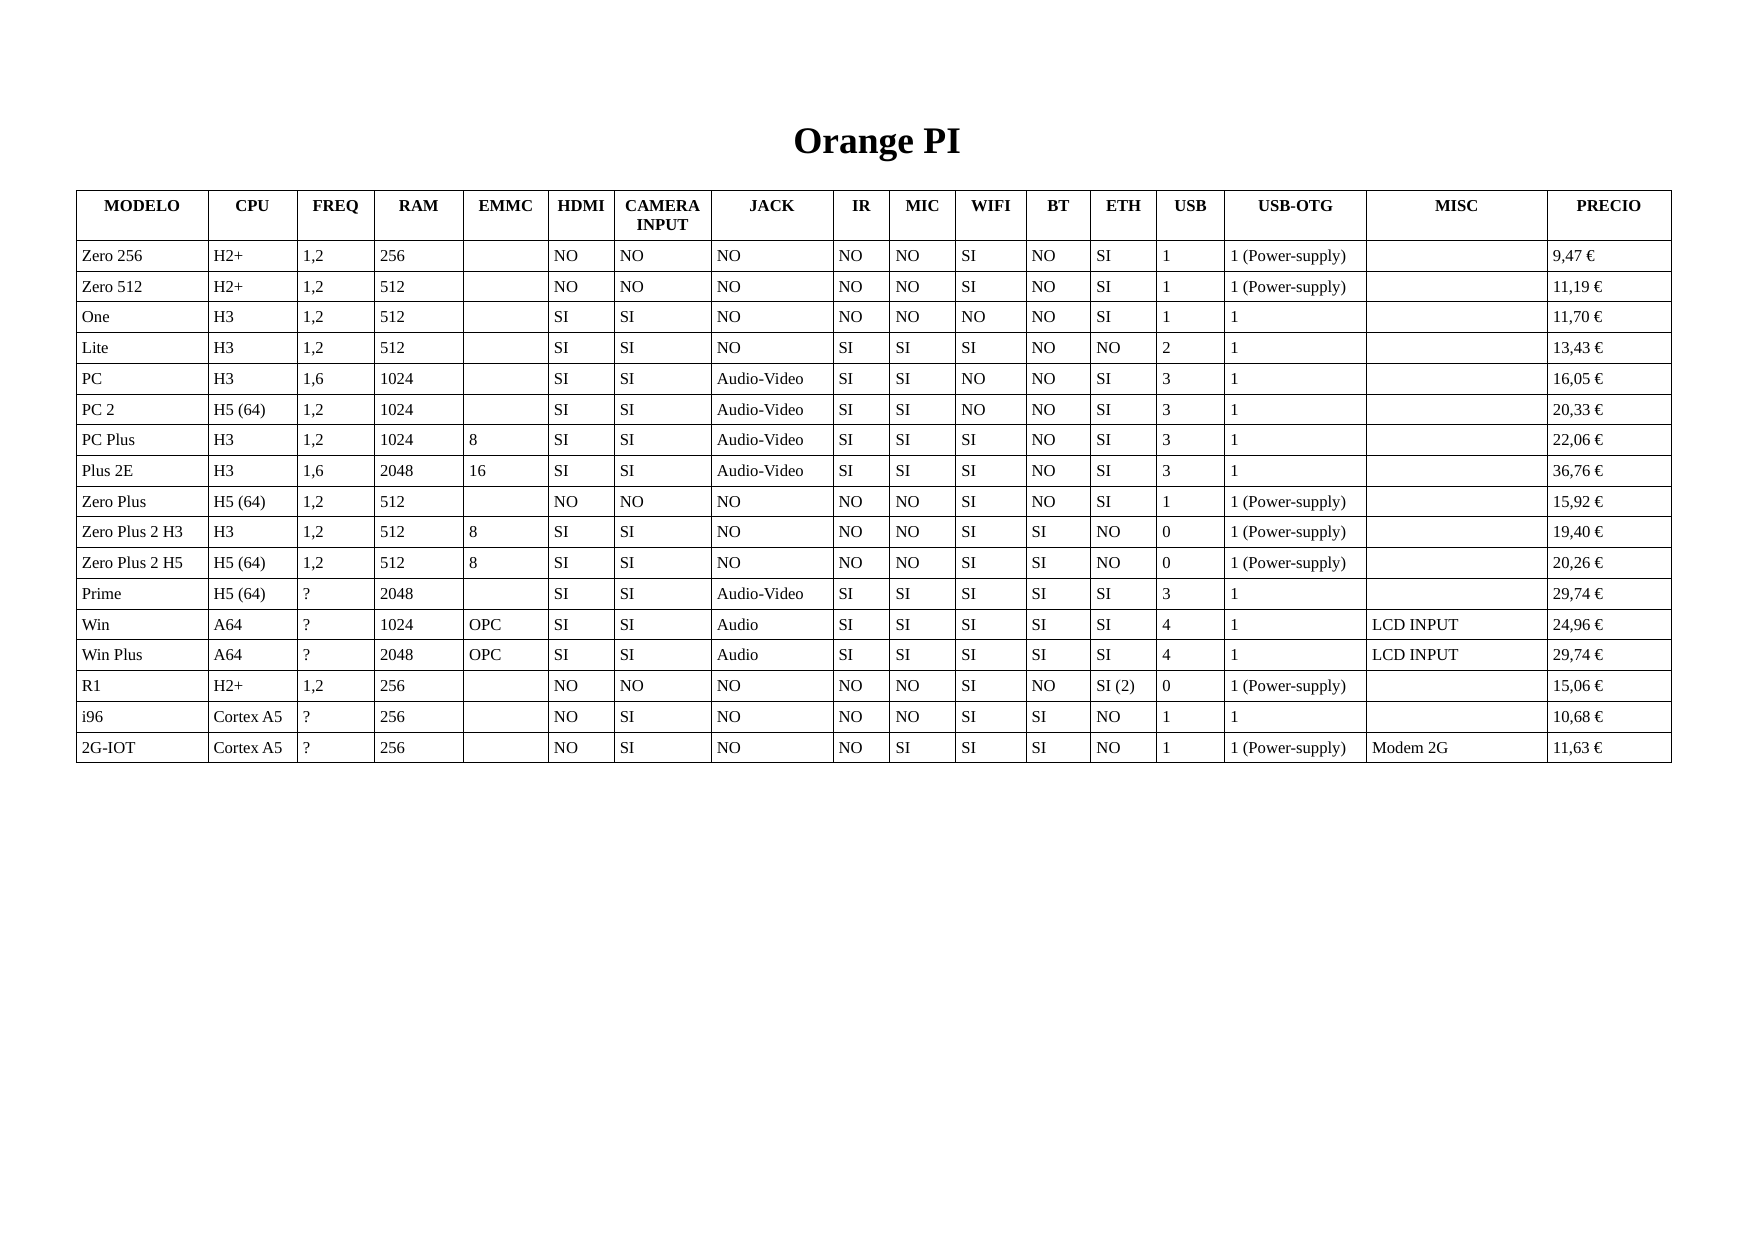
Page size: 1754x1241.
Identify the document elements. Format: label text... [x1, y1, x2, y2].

table_cell SI [1091, 395, 1156, 424]
table_cell 8 [464, 548, 548, 578]
table_cell NO [1027, 395, 1090, 424]
table_cell 13,43 € [1548, 333, 1671, 363]
table_cell Audio-Video [712, 364, 833, 393]
table_cell NO [834, 517, 889, 547]
table_cell SI [890, 456, 955, 486]
table_cell Zero Plus 2 H3 [77, 517, 208, 547]
table_cell SI [956, 241, 1026, 271]
table_cell [464, 395, 548, 424]
table_header USB [1157, 191, 1224, 240]
table_cell SI [549, 610, 614, 639]
table_cell SI [1091, 640, 1156, 670]
table_cell Lite [77, 333, 208, 363]
table_cell 1,2 [298, 487, 374, 516]
table_cell i96 [77, 702, 208, 732]
table_cell 10,68 € [1548, 702, 1671, 732]
table_cell H5 (64) [209, 395, 297, 424]
table_cell H3 [209, 364, 297, 393]
table_cell Win Plus [77, 640, 208, 670]
table_cell NO [712, 733, 833, 762]
table_cell SI [890, 733, 955, 762]
table_header HDMI [549, 191, 614, 240]
table_cell 1 (Power-supply) [1225, 272, 1366, 301]
table_cell 512 [375, 333, 463, 363]
table_cell NO [890, 517, 955, 547]
table_header FREQ [298, 191, 374, 240]
table_cell NO [712, 333, 833, 363]
table_cell 36,76 € [1548, 456, 1671, 486]
table_cell 1 [1157, 302, 1224, 332]
table_cell 24,96 € [1548, 610, 1671, 639]
table_cell ? [298, 610, 374, 639]
table_cell SI [549, 640, 614, 670]
table_cell SI [1091, 456, 1156, 486]
table_cell 1 [1225, 579, 1366, 609]
table_cell NO [549, 272, 614, 301]
table_cell 3 [1157, 395, 1224, 424]
table_cell 20,33 € [1548, 395, 1671, 424]
table_cell NO [1091, 548, 1156, 578]
table_cell NO [615, 671, 711, 701]
table_header USB-OTG [1225, 191, 1366, 240]
table_cell SI [549, 517, 614, 547]
table_cell 1 [1225, 333, 1366, 363]
table_cell NO [1027, 302, 1090, 332]
table_cell NO [712, 302, 833, 332]
table_cell NO [890, 487, 955, 516]
table_cell [1367, 702, 1547, 732]
table_cell A64 [209, 610, 297, 639]
table_cell ? [298, 640, 374, 670]
table_cell SI [615, 702, 711, 732]
table_cell 29,74 € [1548, 579, 1671, 609]
table_header CPU [209, 191, 297, 240]
table_cell Prime [77, 579, 208, 609]
table_cell 2G-IOT [77, 733, 208, 762]
table_cell SI [890, 333, 955, 363]
table_cell OPC [464, 610, 548, 639]
table_cell [1367, 671, 1547, 701]
table_cell NO [549, 487, 614, 516]
table_cell SI [890, 640, 955, 670]
table_cell 1 (Power-supply) [1225, 241, 1366, 271]
table_header JACK [712, 191, 833, 240]
table_cell PC Plus [77, 425, 208, 455]
table_cell NO [1027, 333, 1090, 363]
table_cell SI [549, 456, 614, 486]
table_cell [464, 241, 548, 271]
table_cell SI [956, 671, 1026, 701]
table_cell NO [834, 241, 889, 271]
table_cell [464, 302, 548, 332]
table_cell 1024 [375, 610, 463, 639]
table_cell [1367, 548, 1547, 578]
table_cell 512 [375, 517, 463, 547]
table_cell SI [615, 517, 711, 547]
table_header EMMC [464, 191, 548, 240]
table_cell [1367, 333, 1547, 363]
table_cell [1367, 364, 1547, 393]
table_cell NO [1027, 487, 1090, 516]
table_cell 9,47 € [1548, 241, 1671, 271]
table_cell 8 [464, 517, 548, 547]
table_cell SI [1091, 610, 1156, 639]
table_cell H5 (64) [209, 548, 297, 578]
table_cell Modem 2G [1367, 733, 1547, 762]
table_cell [1367, 241, 1547, 271]
table_cell SI [615, 425, 711, 455]
table_cell OPC [464, 640, 548, 670]
table_cell SI [834, 425, 889, 455]
table_cell 1 [1157, 702, 1224, 732]
table_cell 1,2 [298, 333, 374, 363]
table_cell NO [834, 702, 889, 732]
table_cell SI [890, 364, 955, 393]
table_cell 1024 [375, 364, 463, 393]
table_cell Zero 256 [77, 241, 208, 271]
table_cell 256 [375, 733, 463, 762]
table_cell NO [712, 272, 833, 301]
table_cell NO [712, 487, 833, 516]
table_cell 1 [1157, 733, 1224, 762]
table_cell SI [615, 548, 711, 578]
table_cell 1 (Power-supply) [1225, 517, 1366, 547]
table_cell NO [834, 548, 889, 578]
table_cell 1024 [375, 395, 463, 424]
table_cell NO [1027, 671, 1090, 701]
table_cell 1 [1225, 640, 1366, 670]
table_cell SI [956, 733, 1026, 762]
table_cell H3 [209, 425, 297, 455]
table_cell 1 [1225, 702, 1366, 732]
table_cell 1,6 [298, 364, 374, 393]
table_cell [464, 487, 548, 516]
table_cell SI [615, 579, 711, 609]
table_cell [464, 579, 548, 609]
table_cell 2048 [375, 640, 463, 670]
table_cell 1 [1157, 241, 1224, 271]
table_cell SI [549, 579, 614, 609]
table_cell 1 [1225, 610, 1366, 639]
table_cell 3 [1157, 456, 1224, 486]
table_cell 1,2 [298, 517, 374, 547]
table_cell [1367, 487, 1547, 516]
table_cell SI [1027, 517, 1090, 547]
table_cell [1367, 395, 1547, 424]
table_cell 3 [1157, 425, 1224, 455]
table_cell SI [549, 333, 614, 363]
text Orange PI [118, 118, 1636, 161]
table_cell 11,70 € [1548, 302, 1671, 332]
table_cell H2+ [209, 272, 297, 301]
table_cell 1,2 [298, 272, 374, 301]
table_cell SI [615, 610, 711, 639]
table_cell Zero Plus [77, 487, 208, 516]
table_cell 512 [375, 548, 463, 578]
table_cell SI [1091, 302, 1156, 332]
table_cell SI [956, 425, 1026, 455]
table_cell 1,2 [298, 671, 374, 701]
table_cell NO [956, 395, 1026, 424]
table_cell [1367, 302, 1547, 332]
table_cell 1,2 [298, 395, 374, 424]
table_cell 1,2 [298, 302, 374, 332]
table_cell SI [615, 640, 711, 670]
table_cell SI [956, 456, 1026, 486]
table_cell 15,06 € [1548, 671, 1671, 701]
table_cell NO [834, 302, 889, 332]
table_cell NO [834, 272, 889, 301]
table_cell 3 [1157, 579, 1224, 609]
table_cell NO [1027, 364, 1090, 393]
table_cell NO [890, 548, 955, 578]
table_cell SI [615, 364, 711, 393]
table_cell PC 2 [77, 395, 208, 424]
table_cell 256 [375, 671, 463, 701]
table_cell Cortex A5 [209, 702, 297, 732]
table_cell 22,06 € [1548, 425, 1671, 455]
table_cell 2048 [375, 579, 463, 609]
table_cell 29,74 € [1548, 640, 1671, 670]
table_cell NO [549, 671, 614, 701]
table_cell SI [1027, 702, 1090, 732]
table_cell 1 [1157, 487, 1224, 516]
table_cell SI [834, 640, 889, 670]
table_cell SI [834, 579, 889, 609]
table_cell 1 [1225, 425, 1366, 455]
table_cell 15,92 € [1548, 487, 1671, 516]
table_cell Zero Plus 2 H5 [77, 548, 208, 578]
table_cell SI [1091, 579, 1156, 609]
table_cell SI [956, 702, 1026, 732]
table_cell Audio [712, 640, 833, 670]
table_cell NO [956, 302, 1026, 332]
table_cell 1,6 [298, 456, 374, 486]
table_cell NO [834, 733, 889, 762]
table_cell SI [615, 302, 711, 332]
table_cell H3 [209, 456, 297, 486]
table_cell [464, 272, 548, 301]
table_cell [1367, 456, 1547, 486]
table_cell NO [890, 302, 955, 332]
table_cell [464, 702, 548, 732]
table_cell Audio [712, 610, 833, 639]
table_cell 0 [1157, 517, 1224, 547]
table_cell H3 [209, 333, 297, 363]
table_cell NO [1091, 733, 1156, 762]
table_cell SI [549, 395, 614, 424]
table_cell NO [615, 487, 711, 516]
table_cell SI [549, 302, 614, 332]
table_cell 19,40 € [1548, 517, 1671, 547]
table_cell NO [890, 702, 955, 732]
table_cell NO [615, 272, 711, 301]
table_cell ? [298, 702, 374, 732]
table_cell SI [834, 333, 889, 363]
table_cell 4 [1157, 640, 1224, 670]
table_cell SI [890, 610, 955, 639]
table_cell 4 [1157, 610, 1224, 639]
table_header PRECIO [1548, 191, 1671, 240]
table_cell [464, 671, 548, 701]
table_cell [464, 364, 548, 393]
table_cell NO [1091, 702, 1156, 732]
table_cell 3 [1157, 364, 1224, 393]
table_header BT [1027, 191, 1090, 240]
table_cell SI [834, 610, 889, 639]
table_cell [1367, 425, 1547, 455]
table_cell 20,26 € [1548, 548, 1671, 578]
table_cell 256 [375, 702, 463, 732]
table_cell SI [1027, 610, 1090, 639]
table_cell 1,2 [298, 548, 374, 578]
table_cell SI [549, 548, 614, 578]
table_header RAM [375, 191, 463, 240]
table_cell Audio-Video [712, 579, 833, 609]
table_cell SI [956, 487, 1026, 516]
table_cell 1 (Power-supply) [1225, 548, 1366, 578]
table_cell 11,63 € [1548, 733, 1671, 762]
table_cell NO [712, 671, 833, 701]
table_cell SI [1027, 548, 1090, 578]
table_cell SI [834, 395, 889, 424]
table_cell A64 [209, 640, 297, 670]
table_cell NO [834, 487, 889, 516]
table_cell SI [956, 333, 1026, 363]
table_cell Audio-Video [712, 425, 833, 455]
table_cell NO [890, 671, 955, 701]
table_cell SI [956, 517, 1026, 547]
table_cell SI [549, 364, 614, 393]
table_cell 1,2 [298, 425, 374, 455]
table_cell NO [549, 241, 614, 271]
table_cell 8 [464, 425, 548, 455]
table_cell Plus 2E [77, 456, 208, 486]
table_cell 2048 [375, 456, 463, 486]
table_cell H2+ [209, 241, 297, 271]
table_cell 1 (Power-supply) [1225, 733, 1366, 762]
table_header MODELO [77, 191, 208, 240]
table_cell Audio-Video [712, 395, 833, 424]
table_cell SI [1091, 272, 1156, 301]
table_cell SI [956, 579, 1026, 609]
table_cell NO [956, 364, 1026, 393]
table_cell NO [1091, 333, 1156, 363]
table_cell NO [712, 517, 833, 547]
table_cell 512 [375, 272, 463, 301]
table_cell SI [1027, 733, 1090, 762]
table_cell SI [956, 548, 1026, 578]
table_cell NO [834, 671, 889, 701]
table_cell 256 [375, 241, 463, 271]
table_cell [464, 333, 548, 363]
table_header CAMERA INPUT [615, 191, 711, 240]
table_cell SI [549, 425, 614, 455]
table_cell 0 [1157, 671, 1224, 701]
table_cell ? [298, 733, 374, 762]
table_cell 1 [1157, 272, 1224, 301]
table_cell SI (2) [1091, 671, 1156, 701]
table_cell SI [956, 272, 1026, 301]
table_cell 11,19 € [1548, 272, 1671, 301]
table_cell NO [549, 733, 614, 762]
table_header WIFI [956, 191, 1026, 240]
table_cell H3 [209, 517, 297, 547]
table_cell H5 (64) [209, 579, 297, 609]
table_cell SI [615, 733, 711, 762]
table_cell NO [1027, 241, 1090, 271]
table_cell SI [890, 425, 955, 455]
table_cell Cortex A5 [209, 733, 297, 762]
table_cell 512 [375, 302, 463, 332]
table_cell SI [1091, 487, 1156, 516]
table_cell 1 [1225, 456, 1366, 486]
table_cell NO [712, 548, 833, 578]
table_cell 1 [1225, 302, 1366, 332]
table_cell PC [77, 364, 208, 393]
table_cell 16 [464, 456, 548, 486]
table_cell H5 (64) [209, 487, 297, 516]
table_cell [1367, 579, 1547, 609]
table_cell Zero 512 [77, 272, 208, 301]
table_cell NO [712, 702, 833, 732]
table_cell NO [615, 241, 711, 271]
table_cell H2+ [209, 671, 297, 701]
table_cell NO [890, 272, 955, 301]
table_cell Audio-Video [712, 456, 833, 486]
table_header MIC [890, 191, 955, 240]
table_cell SI [890, 579, 955, 609]
table_cell One [77, 302, 208, 332]
table_cell [1367, 517, 1547, 547]
table_cell NO [890, 241, 955, 271]
table_cell SI [956, 610, 1026, 639]
table_cell SI [615, 395, 711, 424]
table_cell NO [1027, 425, 1090, 455]
table_cell SI [1091, 241, 1156, 271]
table_cell SI [615, 456, 711, 486]
table_cell H3 [209, 302, 297, 332]
table_header MISC [1367, 191, 1547, 240]
table_cell LCD INPUT [1367, 610, 1547, 639]
table_cell NO [1027, 272, 1090, 301]
table_cell SI [1091, 364, 1156, 393]
table_cell NO [1091, 517, 1156, 547]
table_cell 0 [1157, 548, 1224, 578]
table_cell 512 [375, 487, 463, 516]
table_cell 1 [1225, 395, 1366, 424]
table_cell 1024 [375, 425, 463, 455]
table_cell SI [1027, 579, 1090, 609]
table_cell 1,2 [298, 241, 374, 271]
table_cell SI [1091, 425, 1156, 455]
table_cell SI [890, 395, 955, 424]
table_cell Win [77, 610, 208, 639]
table_cell R1 [77, 671, 208, 701]
table_cell [1367, 272, 1547, 301]
table_cell SI [1027, 640, 1090, 670]
table_cell SI [956, 640, 1026, 670]
table_cell 16,05 € [1548, 364, 1671, 393]
table_cell 1 (Power-supply) [1225, 487, 1366, 516]
table_cell NO [712, 241, 833, 271]
table_cell SI [834, 456, 889, 486]
table_cell NO [549, 702, 614, 732]
table_cell 2 [1157, 333, 1224, 363]
table_header ETH [1091, 191, 1156, 240]
table_cell NO [1027, 456, 1090, 486]
table_cell LCD INPUT [1367, 640, 1547, 670]
table_cell SI [615, 333, 711, 363]
table_cell SI [834, 364, 889, 393]
table_cell ? [298, 579, 374, 609]
table_cell 1 [1225, 364, 1366, 393]
table_cell [464, 733, 548, 762]
table_cell 1 (Power-supply) [1225, 671, 1366, 701]
table_header IR [834, 191, 889, 240]
